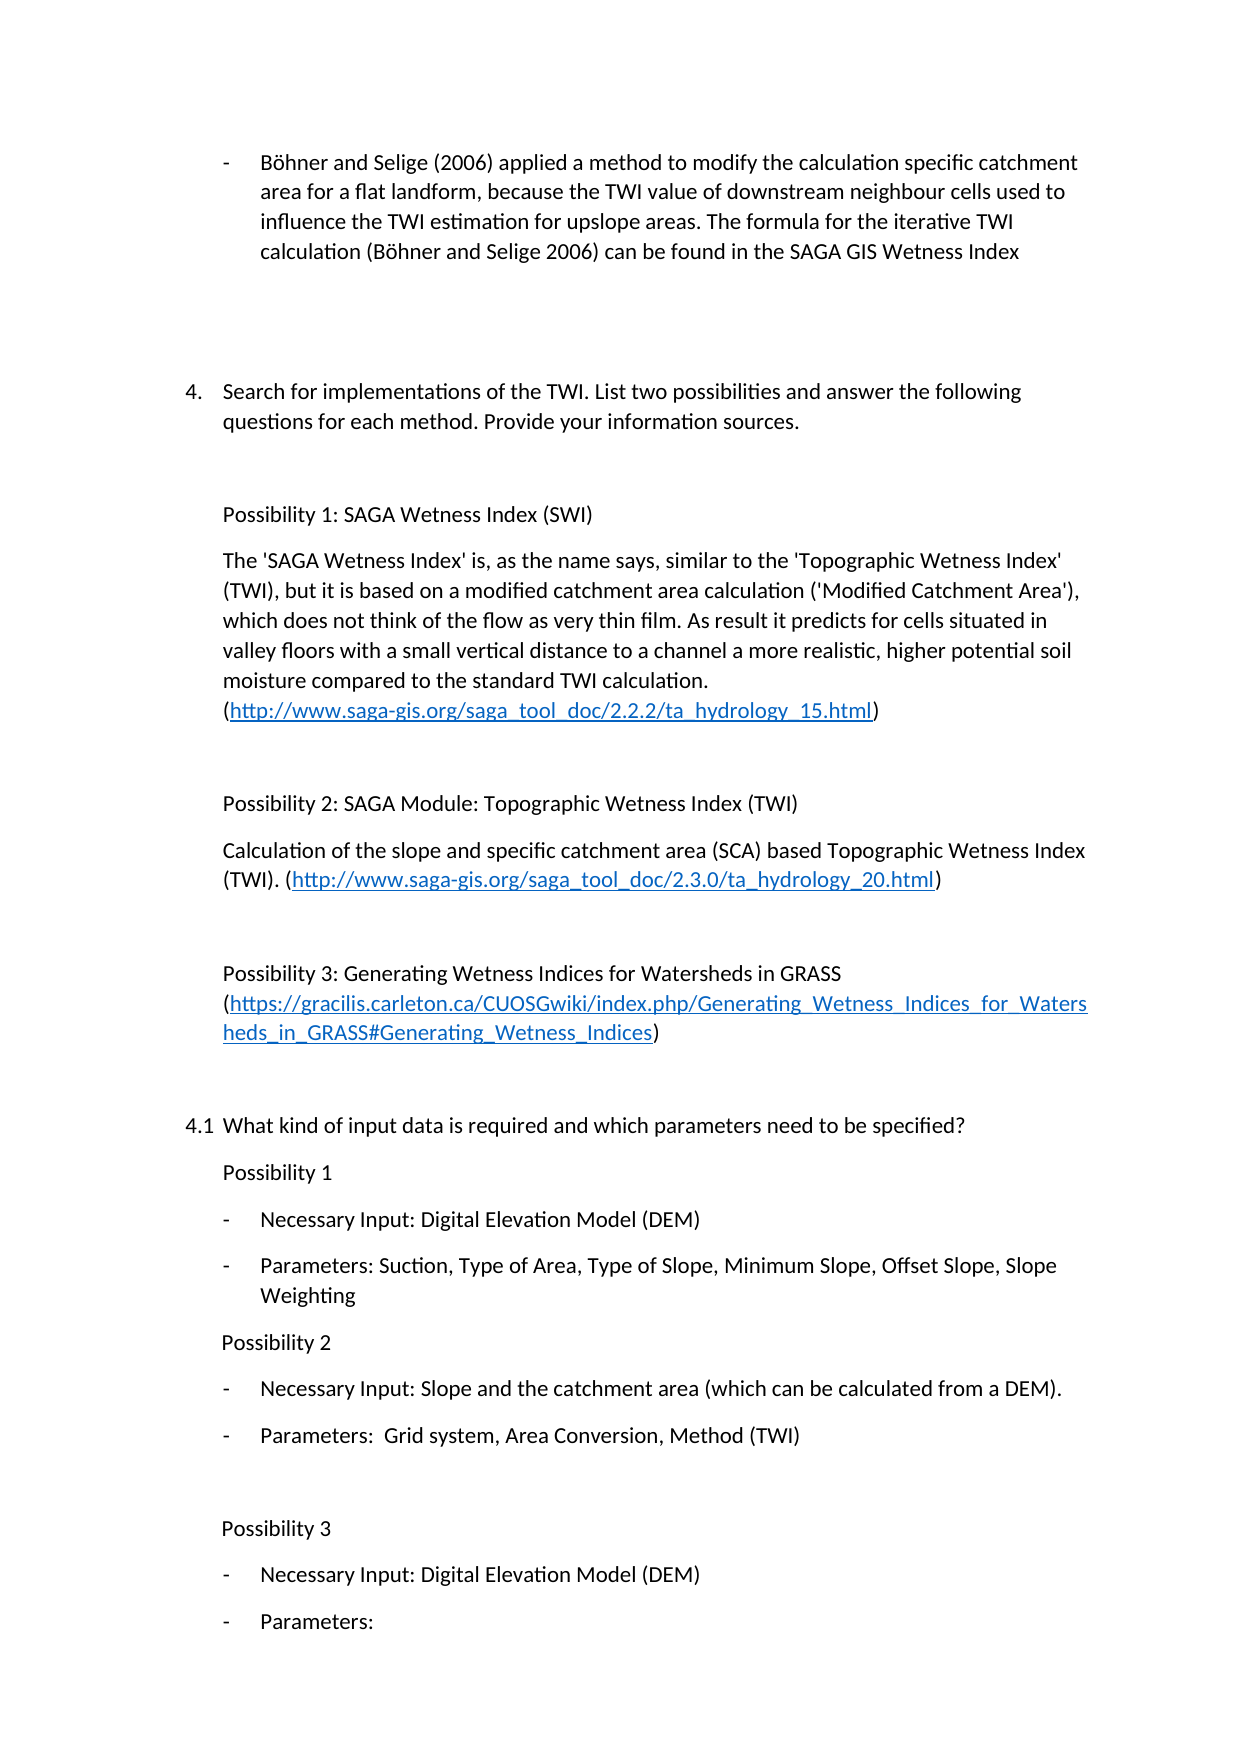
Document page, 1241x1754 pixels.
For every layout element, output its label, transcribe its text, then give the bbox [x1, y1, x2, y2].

list Necessary Input: Digital Elevation Model (DEM) [223, 1561, 1093, 1589]
list Possibility 2 [221, 1328, 1093, 1356]
list Parameters: Suction, Type of Area, Type of Slope, Minimum Slope, Offset Slope, Slope Weighting [223, 1251, 1093, 1309]
list Possibility 2: SAGA Module: Topographic Wetness Index (TWI) [223, 789, 1093, 817]
list Possibility 1 [185, 1158, 1093, 1186]
list Necessary Input: Digital Elevation Model (DEM) [223, 1205, 1093, 1233]
list Calculation of the slope and specific catchment area (SCA) based Topographic Wetness Index (TWI). (http://www.saga-gis.org/saga_tool_doc/2.3.0/ta_hydrology_20.html) [223, 836, 1093, 894]
list Necessary Input: Slope and the catchment area (which can be calculated from a DEM). [223, 1374, 1093, 1402]
list Parameters: Grid system, Area Conversion, Method (TWI) [223, 1421, 1093, 1449]
list Possibility 1: SAGA Wetness Index (SWI) [223, 500, 1093, 528]
list Possibility 3 [221, 1514, 1093, 1542]
list Parameters: [223, 1607, 1093, 1635]
list Search for implementations of the TWI. List two possibilities and answer the following questions for each method. Provide your information sources. [185, 377, 1093, 435]
list The 'SAGA Wetness Index' is, as the name says, similar to the 'Topographic Wetness Index' (TWI), but it is based on a modified catchment area calculation ('Modified Catchment Area'), which does not think of the flow as very thin film. As result it predicts for cells situated in valley floors with a small vertical distance to a channel a more realistic, higher potential soil moisture compared to the standard TWI calculation. (http://www.saga-gis.org/saga_tool_doc/2.2.2/ta_hydrology_15.html) [223, 547, 1093, 724]
list What kind of input data is required and which parameters need to be specified? [185, 1112, 1093, 1140]
list Böhner and Selige (2006) applied a method to modify the calculation specific catchment area for a flat landform, because the TWI value of downstream neighbour cells used to influence the TWI estimation for upslope areas. The formula for the iterative TWI calculation (Böhner and Selige 2006) can be found in the SAGA GIS Wetness Index [223, 148, 1093, 265]
list Possibility 3: Generating Wetness Indices for Watersheds in GRASS (https://gracilis.carleton.ca/CUOSGwiki/index.php/Generating_Wetness_Indices_for_Watersheds_in_GRASS#Generating_Wetness_Indices) [223, 959, 1093, 1047]
